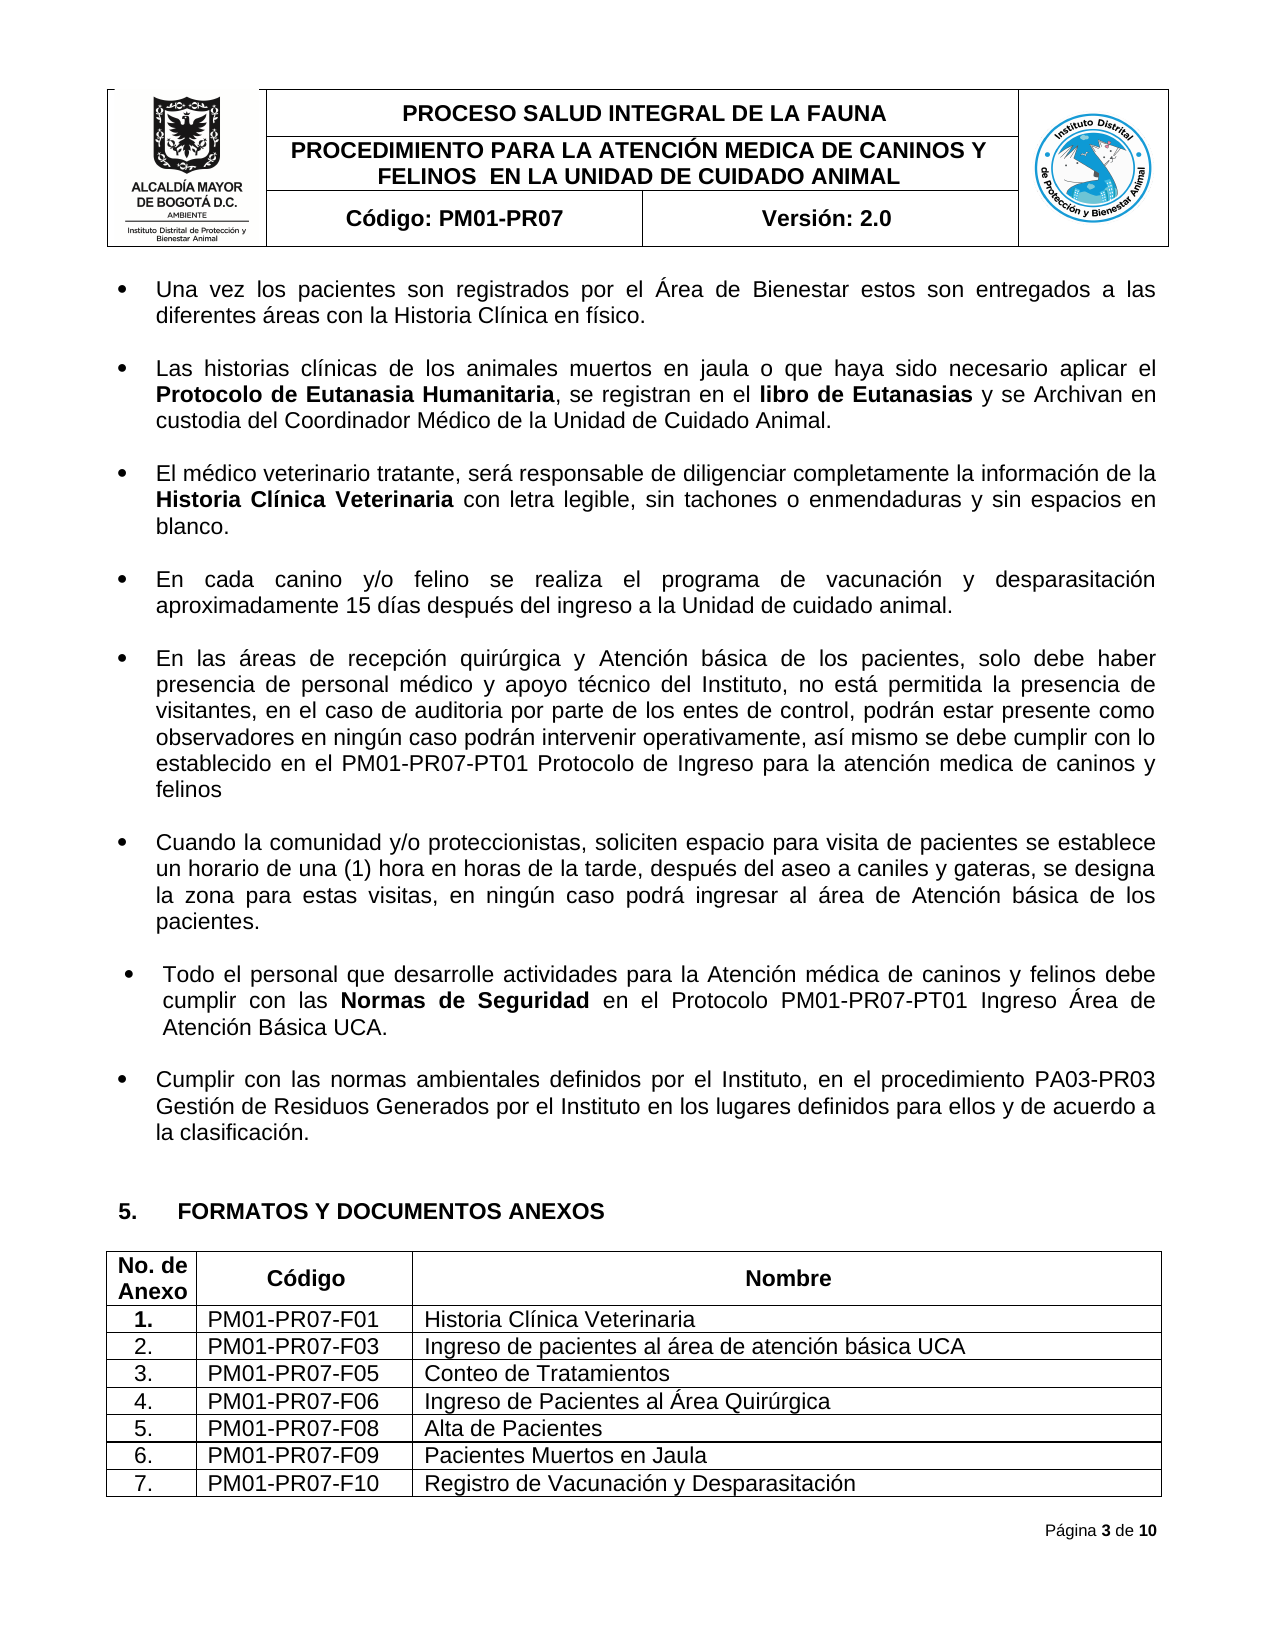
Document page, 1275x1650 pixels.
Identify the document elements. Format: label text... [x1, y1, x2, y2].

table_cell Ingreso de pacientes al área de atención básica UCA [413, 1333, 1161, 1359]
table_cell PM01-PR07-F08 [197, 1415, 412, 1441]
list Una vez los pacientes son registrados por el Área de Bienestar estos son entregados a las diferentes áreas con la Historia Clínica en físico. [118, 276, 1157, 328]
table_cell PM01-PR07-F10 [197, 1470, 412, 1496]
table_cell PM01-PR07-F01 [197, 1306, 412, 1332]
table_cell [107, 1306, 196, 1332]
table_cell [107, 1360, 196, 1387]
table_cell PM01-PR07-F05 [197, 1360, 412, 1387]
table_cell Ingreso de Pacientes al Área Quirúrgica [413, 1388, 1161, 1414]
table_cell [107, 1415, 196, 1441]
table_cell Pacientes Muertos en Jaula [413, 1443, 1161, 1469]
list FORMATOS Y DOCUMENTOS ANEXOS [118, 1198, 1160, 1224]
table_cell Alta de Pacientes [413, 1415, 1161, 1441]
table_cell Historia Clínica Veterinaria [413, 1306, 1161, 1332]
list Las historias clínicas de los animales muertos en jaula o que haya sido necesario aplicar el Protocolo de Eutanasia Humanitaria, se registran en el libro de Eutanasias y se Archivan en custodia del Coordinador Médico de la Unidad de Cuidado Animal. [118, 355, 1157, 434]
list El médico veterinario tratante, será responsable de diligenciar completamente la información de la Historia Clínica Veterinaria con letra legible, sin tachones o enmendaduras y sin espacios en blanco. [118, 460, 1157, 539]
table_cell Registro de Vacunación y Desparasitación [413, 1470, 1161, 1496]
table_cell PM01-PR07-F06 [197, 1388, 412, 1414]
table_cell [107, 1333, 196, 1359]
table_header Nombre [413, 1252, 1161, 1304]
list En cada canino y/o felino se realiza el programa de vacunación y desparasitación aproximadamente 15 días después del ingreso a la Unidad de cuidado animal. [118, 566, 1157, 618]
picture [1032, 111, 1154, 225]
table_cell [107, 1470, 196, 1496]
picture [114, 89, 259, 246]
list En las áreas de recepción quirúrgica y Atención básica de los pacientes, solo debe haber presencia de personal médico y apoyo técnico del Instituto, no está permitida la presencia de visitantes, en el caso de auditoria por parte de los entes de control, podrán estar presente como observadores en ningún caso podrán intervenir operativamente, así mismo se debe cumplir con lo establecido en el PM01-PR07-PT01 Protocolo de Ingreso para la atención medica de caninos y felinos [118, 644, 1157, 803]
table_header No. de Anexo [107, 1252, 196, 1304]
table_cell [107, 1388, 196, 1414]
table_cell Conteo de Tratamientos [413, 1360, 1161, 1387]
list Cuando la comunidad y/o proteccionistas, soliciten espacio para visita de pacientes se establece un horario de una (1) hora en horas de la tarde, después del aseo a caniles y gateras, se designa la zona para estas visitas, en ningún caso podrá ingresar al área de Atención básica de los pacientes. [118, 829, 1157, 934]
table_cell PM01-PR07-F09 [197, 1443, 412, 1469]
table_cell [107, 1443, 196, 1469]
list Todo el personal que desarrolle actividades para la Atención médica de caninos y felinos debe cumplir con las Normas de Seguridad en el Protocolo PM01-PR07-PT01 Ingreso Área de Atención Básica UCA. [125, 961, 1157, 1040]
list Cumplir con las normas ambientales definidos por el Instituto, en el procedimiento PA03-PR03 Gestión de Residuos Generados por el Instituto en los lugares definidos para ellos y de acuerdo a la clasificación. [118, 1066, 1157, 1145]
table_header Código [197, 1252, 412, 1304]
table_cell PM01-PR07-F03 [197, 1333, 412, 1359]
